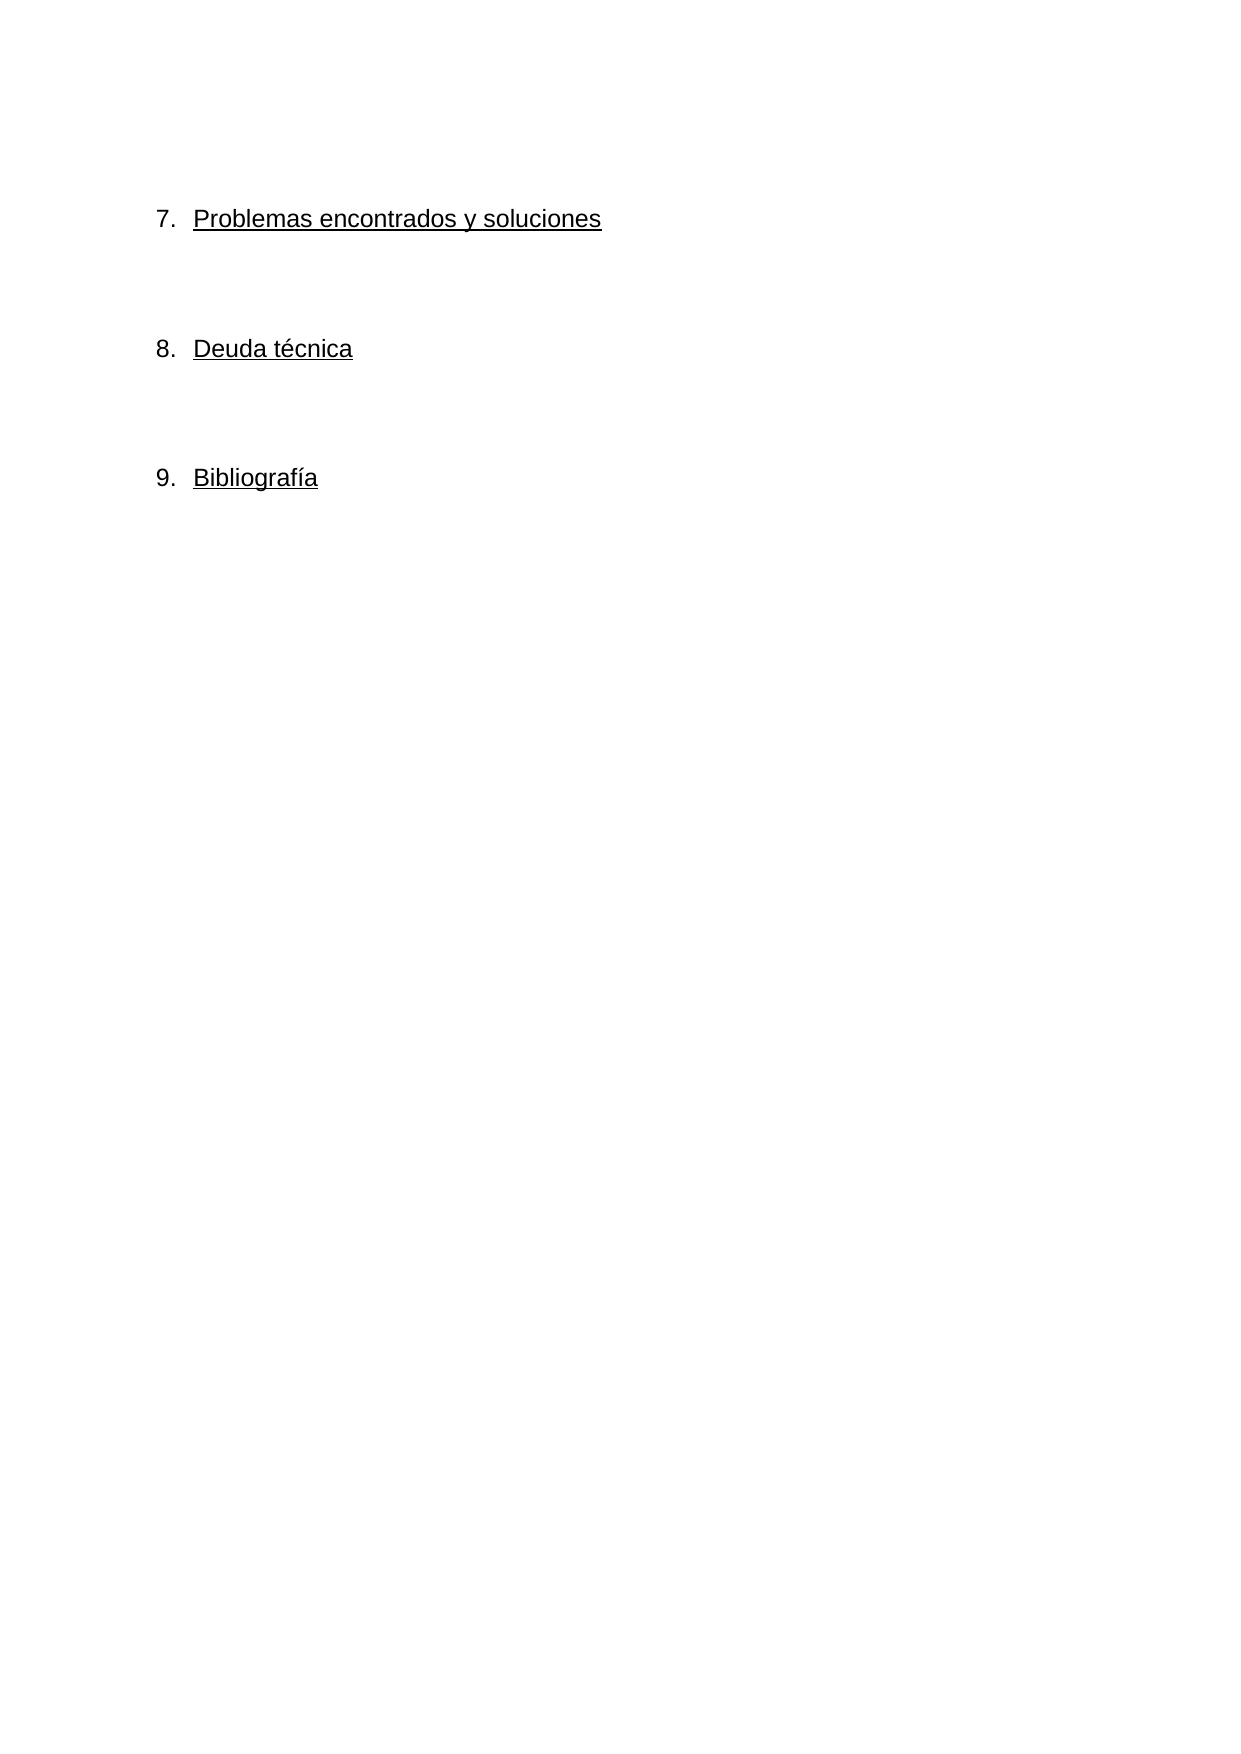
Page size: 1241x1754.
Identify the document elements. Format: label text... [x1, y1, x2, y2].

list Bibliografía [156, 463, 1122, 492]
list Problemas encontrados y soluciones [156, 204, 1122, 233]
list Deuda técnica [156, 334, 1122, 362]
